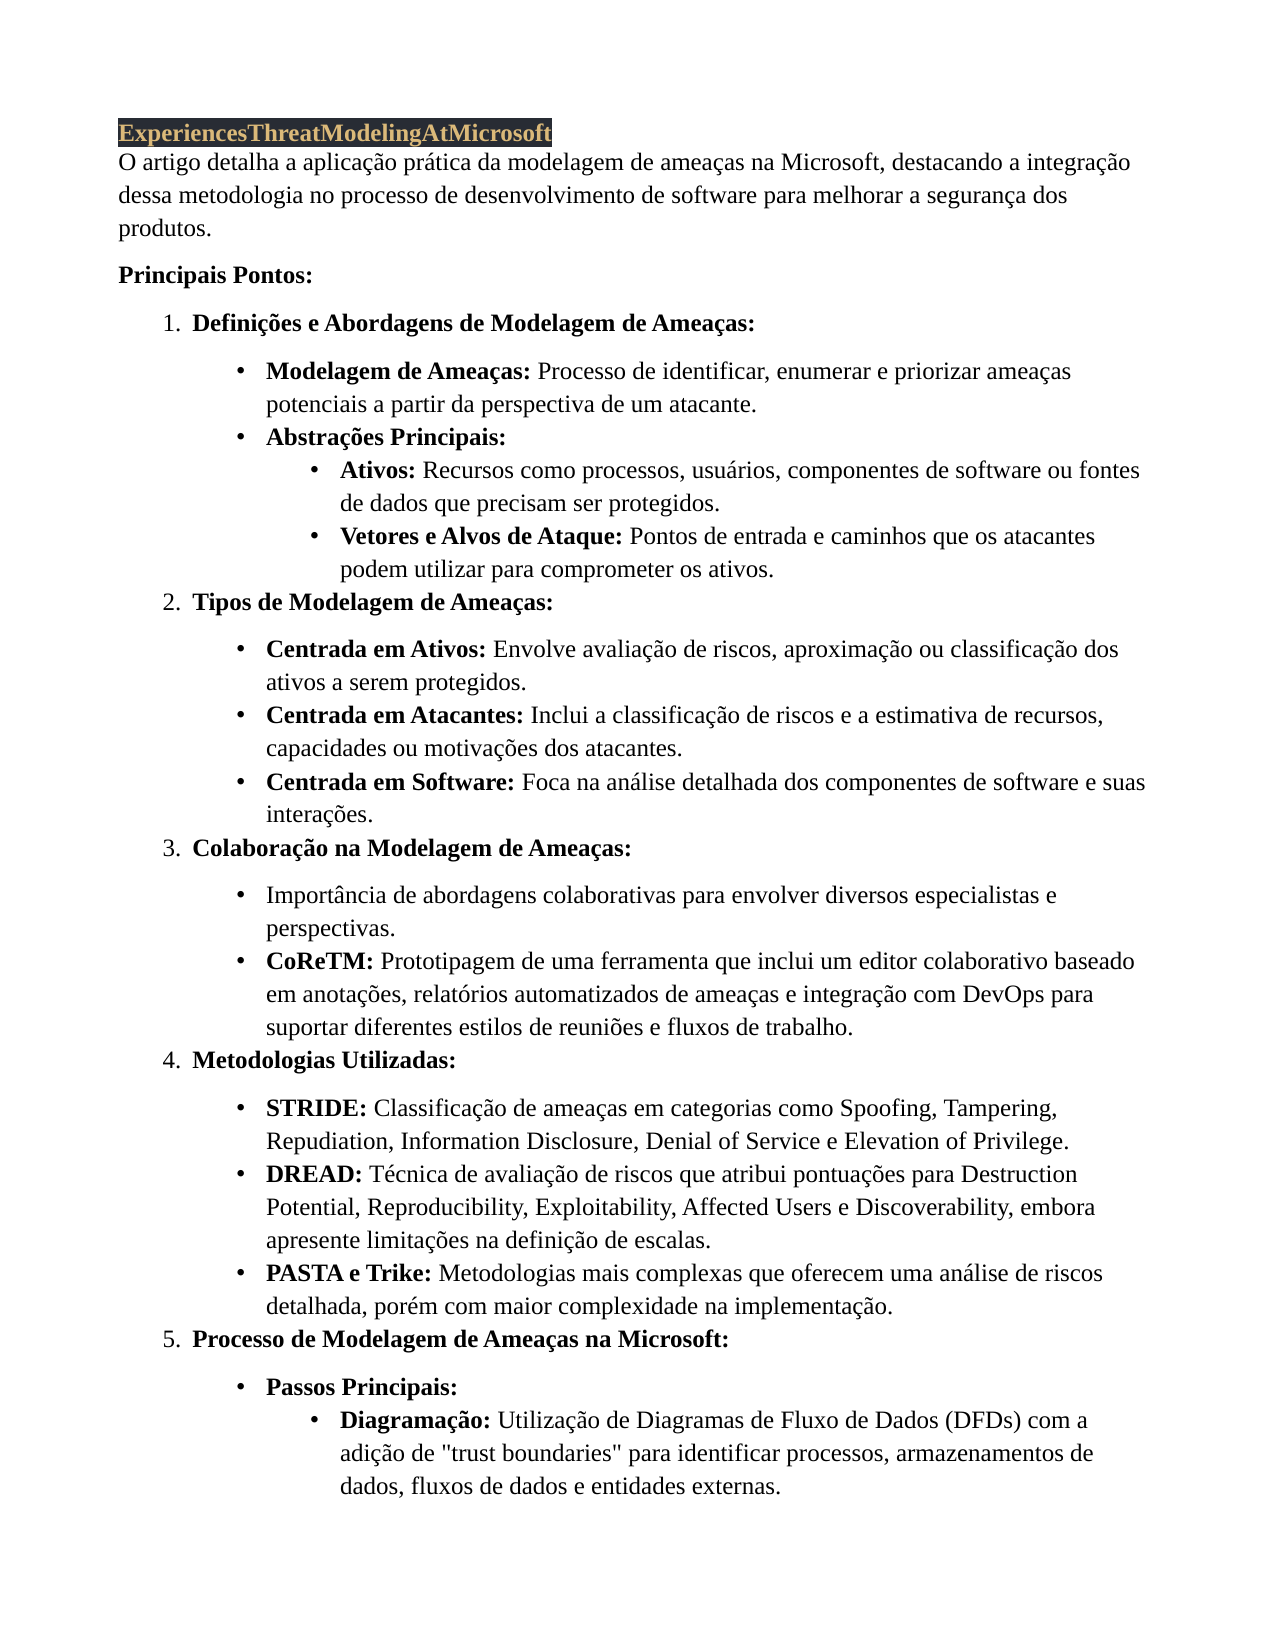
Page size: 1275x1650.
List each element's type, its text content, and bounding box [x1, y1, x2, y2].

list Passos Principais: [236, 1372, 1157, 1400]
list Modelagem de Ameaças: Processo de identificar, enumerar e priorizar ameaças potenciais a partir da perspectiva de um atacante. [236, 356, 1157, 417]
list Vetores e Alvos de Ataque: Pontos de entrada e caminhos que os atacantes podem utilizar para comprometer os ativos. [310, 521, 1157, 583]
list Metodologias Utilizadas: [162, 1045, 1157, 1074]
list Ativos: Recursos como processos, usuários, componentes de software ou fontes de dados que precisam ser protegidos. [310, 455, 1157, 517]
list Tipos de Modelagem de Ameaças: [162, 587, 1157, 616]
list DREAD: Técnica de avaliação de riscos que atribui pontuações para Destruction Potential, Reproducibility, Exploitability, Affected Users e Discoverability, embora apresente limitações na definição de escalas. [236, 1159, 1157, 1254]
list Centrada em Atacantes: Inclui a classificação de riscos e a estimativa de recursos, capacidades ou motivações dos atacantes. [236, 701, 1157, 762]
text O artigo detalha a aplicação prática da modelagem de ameaças na Microsoft, destacando a integração dessa metodologia no processo de desenvolvimento de software para melhorar a segurança dos produtos. [118, 147, 1157, 242]
list PASTA e Trike: Metodologias mais complexas que oferecem uma análise de riscos detalhada, porém com maior complexidade na implementação. [236, 1258, 1157, 1320]
text ExperiencesThreatModelingAtMicrosoft [118, 118, 1157, 147]
list Definições e Abordagens de Modelagem de Ameaças: [162, 308, 1157, 337]
list Abstrações Principais: [236, 422, 1157, 451]
list STRIDE: Classificação de ameaças em categorias como Spoofing, Tampering, Repudiation, Information Disclosure, Denial of Service e Elevation of Privilege. [236, 1093, 1157, 1155]
list Diagramação: Utilização de Diagramas de Fluxo de Dados (DFDs) com a adição de "trust boundaries" para identificar processos, armazenamentos de dados, fluxos de dados e entidades externas. [310, 1405, 1157, 1499]
text Principais Pontos: [118, 261, 1157, 289]
list Processo de Modelagem de Ameaças na Microsoft: [162, 1324, 1157, 1353]
list Importância de abordagens colaborativas para envolver diversos especialistas e perspectivas. [236, 880, 1157, 942]
list Centrada em Software: Foca na análise detalhada dos componentes de software e suas interações. [236, 767, 1157, 828]
list CoReTM: Prototipagem de uma ferramenta que inclui um editor colaborativo baseado em anotações, relatórios automatizados de ameaças e integração com DevOps para suportar diferentes estilos de reuniões e fluxos de trabalho. [236, 946, 1157, 1041]
list Colaboração na Modelagem de Ameaças: [162, 833, 1157, 861]
list Centrada em Ativos: Envolve avaliação de riscos, aproximação ou classificação dos ativos a serem protegidos. [236, 634, 1157, 696]
